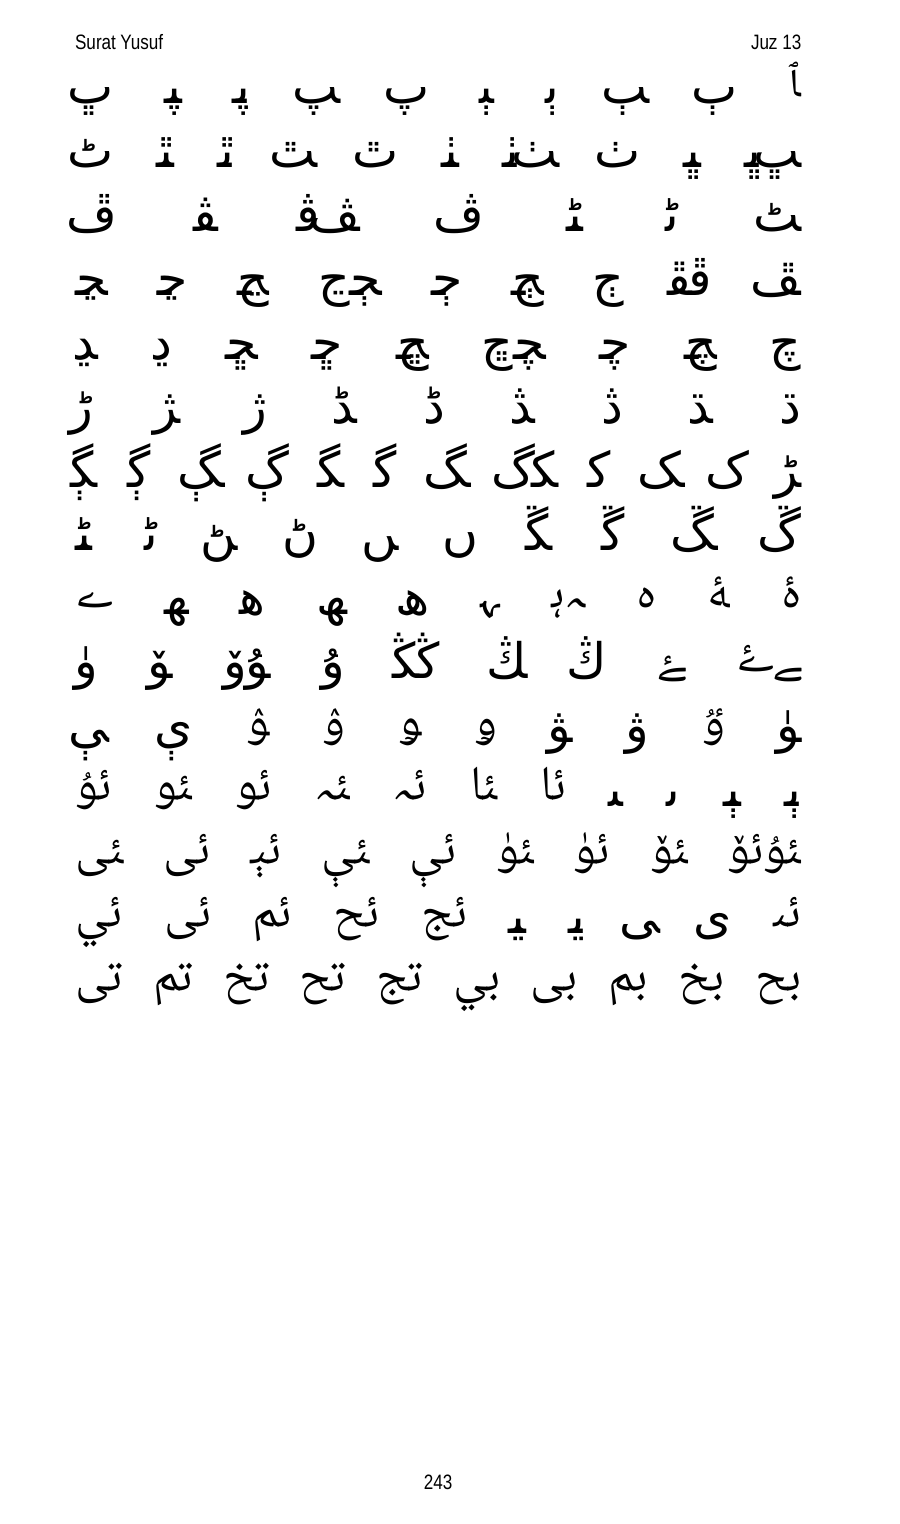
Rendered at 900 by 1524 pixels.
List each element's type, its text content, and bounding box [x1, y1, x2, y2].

text ﮍ ﮎ ﮏ ﮐ ﮑﮒ ﮓ ﮔ ﮕ ﮖ ﮗ ﮘ ﮙ [75, 443, 801, 507]
text ﮚ ﮛ ﮜ ﮝ ﮞ ﮟ ﮠ ﮡ ﮢ ﮣ [75, 507, 801, 571]
text ﭯ ﭰﭱ ﭲ ﭳ ﭴ ﭵﭶ ﭷ ﭸ ﭹ [75, 252, 801, 315]
text ﭺ ﭻ ﭼ ﭽﭾ ﭿ ﮀ ﮁ ﮂ ﮃ [75, 315, 801, 379]
text ﮄ ﮅ ﮆ ﮇ ﮈ ﮉ ﮊ ﮋ ﮌ [75, 379, 801, 443]
text ﰆ ﰇ ﰈ ﰉ ﰊ ﰋ ﰌ ﰍ ﰎ ﰏ [75, 954, 801, 1018]
text ﯜ ﯝ ﯞ ﯟ ﯠ ﯡ ﯢ ﯣ ﯤ ﯥ [75, 698, 801, 762]
text ﯻ ﯼ ﯽ ﯾ ﯿ ﰀ ﰁ ﰂ ﰃ ﰄ [75, 890, 801, 954]
text ﯱﯲ ﯳ ﯴ ﯵ ﯶ ﯷ ﯸ ﯹ ﯺ [75, 826, 801, 890]
text ﮤ ﮥ ﮦ ﮧﮨ ﮩ ﮪ ﮫ ﮬ ﮭ ﮮ [75, 571, 801, 635]
text ﭑ ﭒ ﭓ ﭔ ﭕ ﭖ ﭗ ﭘ ﭙ ﭚ [75, 60, 801, 124]
text ﮯﮰ ﮱ ﯓ ﯔ ﯕﯖ ﯗ ﯘﯙ ﯚ ﯛ [75, 635, 801, 698]
text ﯦ ﯧ ﯨ ﯩ ﯪ ﯫ ﯬ ﯭ ﯮ ﯯ ﯰ [75, 762, 801, 826]
text ﭛﭜ ﭝ ﭞ ﭟﭠ ﭡ ﭢ ﭣ ﭤ ﭥ ﭦ [75, 124, 801, 188]
text ﭧ ﭨ ﭩ ﭪ ﭫﭬ ﭭ ﭮ [75, 188, 801, 252]
